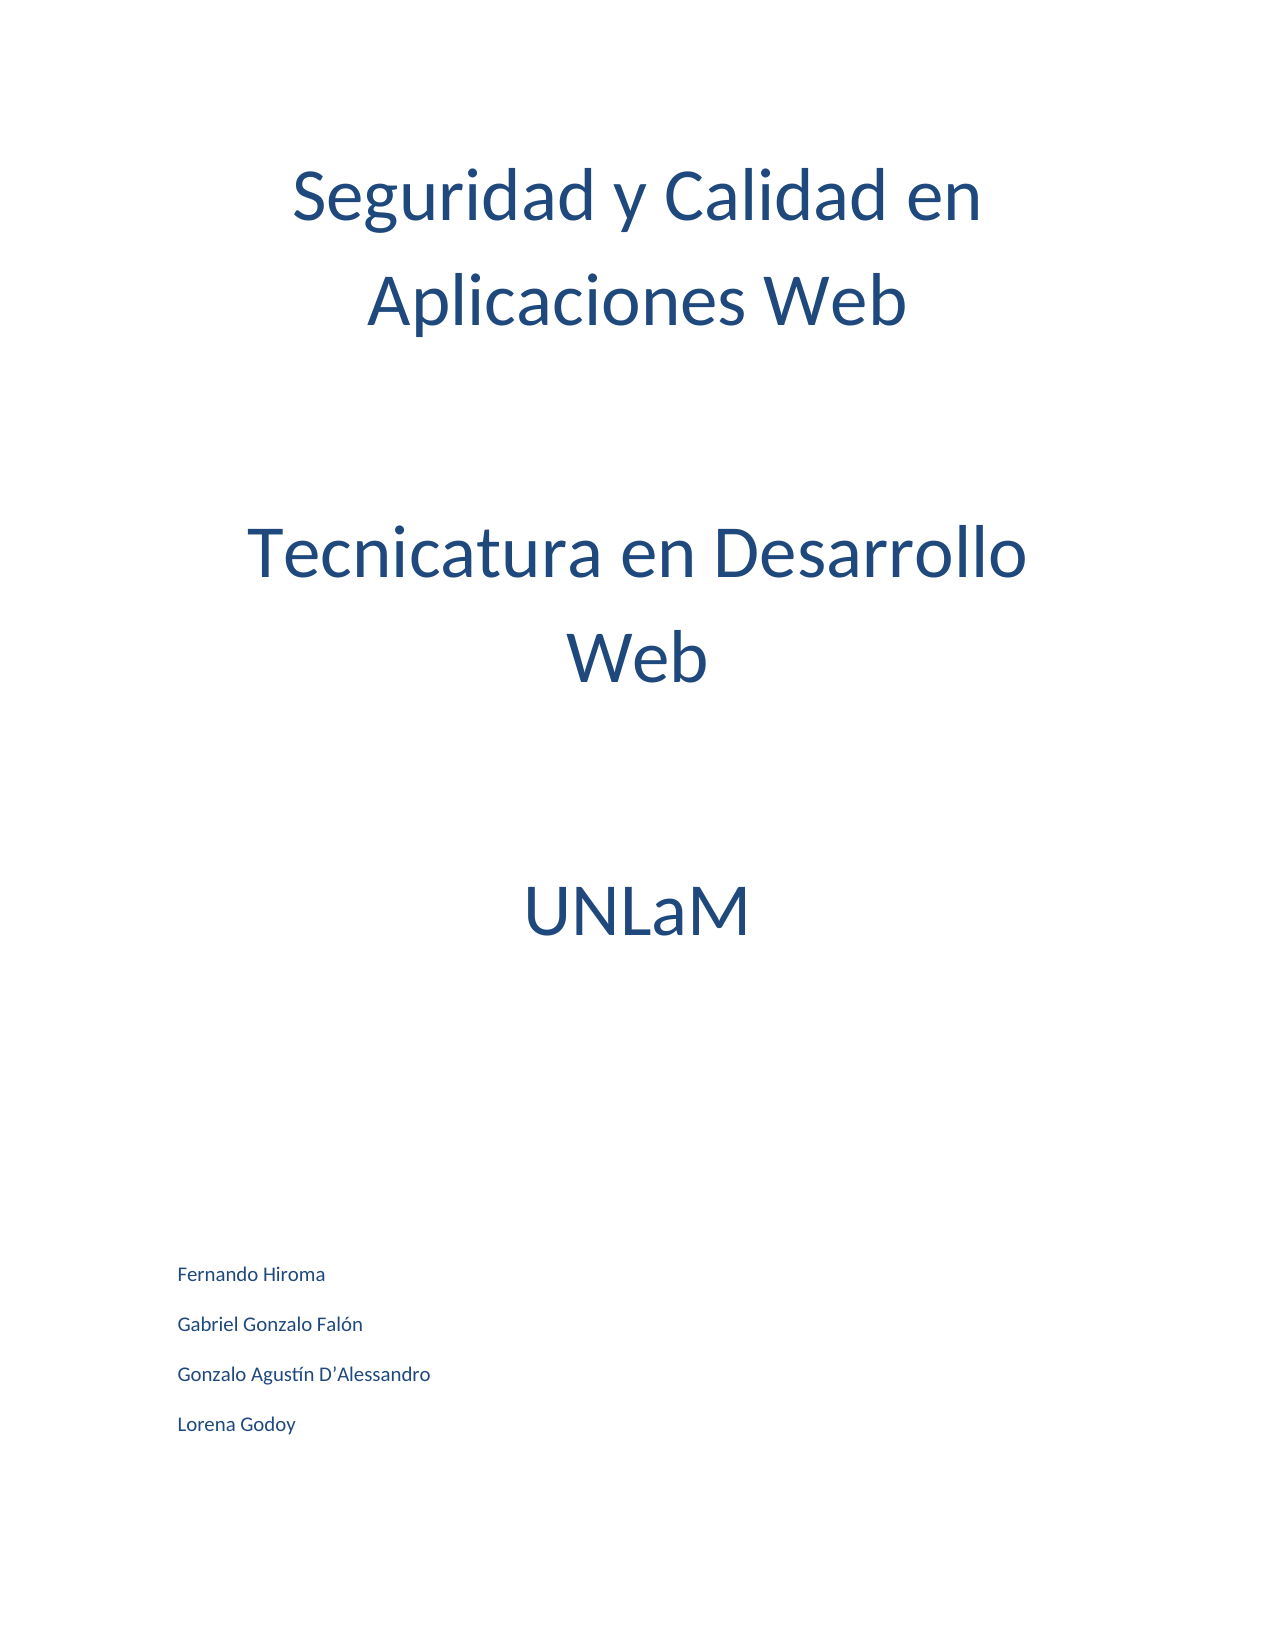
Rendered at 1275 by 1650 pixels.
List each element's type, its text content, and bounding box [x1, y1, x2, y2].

text Gabriel Gonzalo Falón [177, 1311, 1098, 1336]
text Tecnicatura en Desarrollo Web [177, 505, 1098, 702]
text Fernando Hiroma [177, 1261, 1098, 1286]
text Seguridad y Calidad en Aplicaciones Web [177, 148, 1098, 344]
text UNLaM [177, 862, 1098, 954]
text Gonzalo Agustín D’Alessandro [177, 1361, 1098, 1386]
text Lorena Godoy [177, 1411, 1098, 1436]
